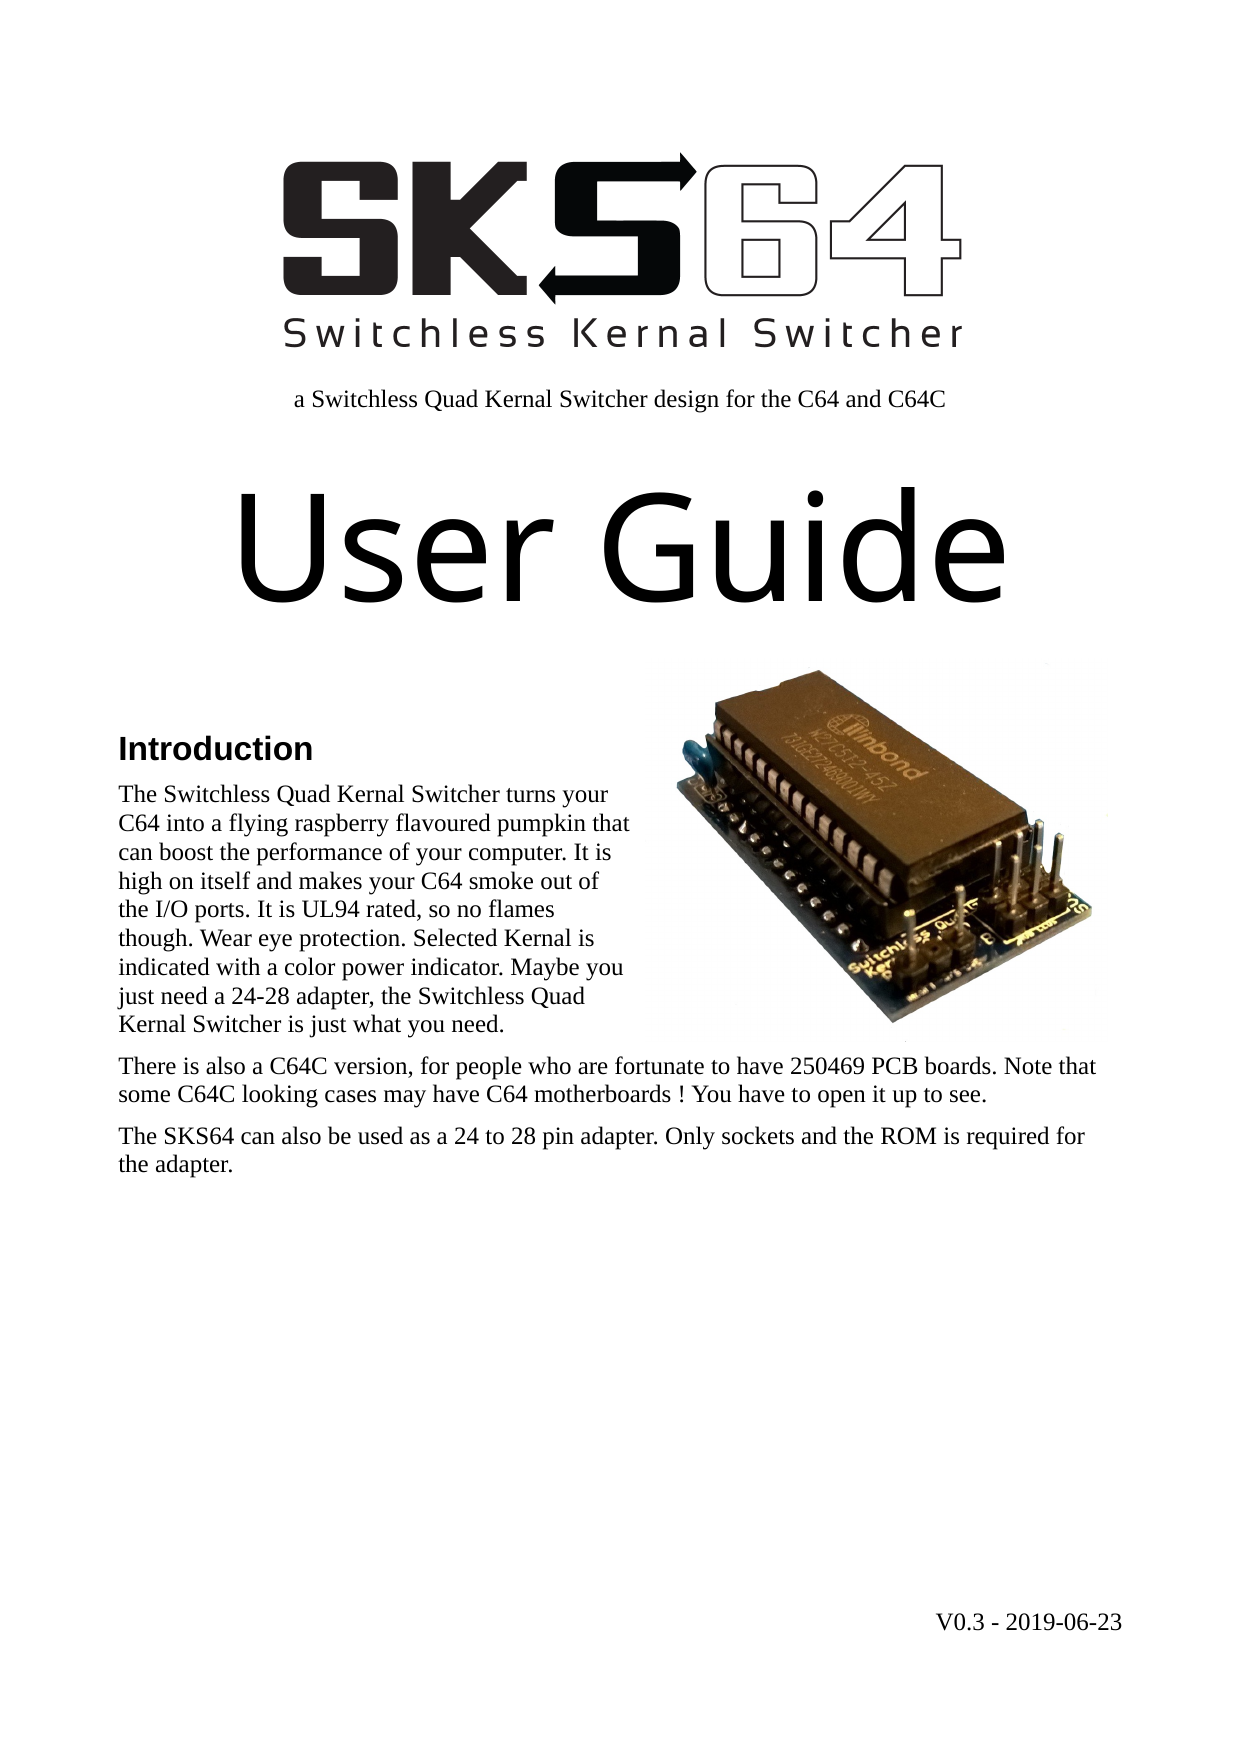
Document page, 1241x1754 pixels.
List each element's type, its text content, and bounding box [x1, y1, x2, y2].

text There is also a C64C version, for people who are fortunate to have 250469 PCB boards. Note that some C64C looking cases may have C64 motherboards ! You have to open it up to see. [118, 1051, 1122, 1108]
text The Switchless Quad Kernal Switcher turns your C64 into a flying raspberry flavoured pumpkin that can boost the performance of your computer. It is high on itself and makes your C64 smoke out of the I/O ports. It is UL94 rated, so no flames though. Wear eye protection. Selected Kernal is indicated with a color power indicator. Maybe you just need a 24-28 adapter, the Switchless Quad Kernal Switcher is just what you need. [118, 779, 645, 1038]
text The SKS64 can also be used as a 24 to 28 pin adapter. Only sockets and the ROM is required for the adapter. [118, 1121, 1122, 1178]
picture [645, 658, 1108, 1042]
text User Guide [118, 442, 1122, 646]
subtitle [1108, 728, 1122, 767]
subtitle Introduction [118, 728, 645, 767]
picture [264, 146, 976, 356]
text a Switchless Quad Kernal Switcher design for the C64 and C64C [118, 384, 1122, 413]
